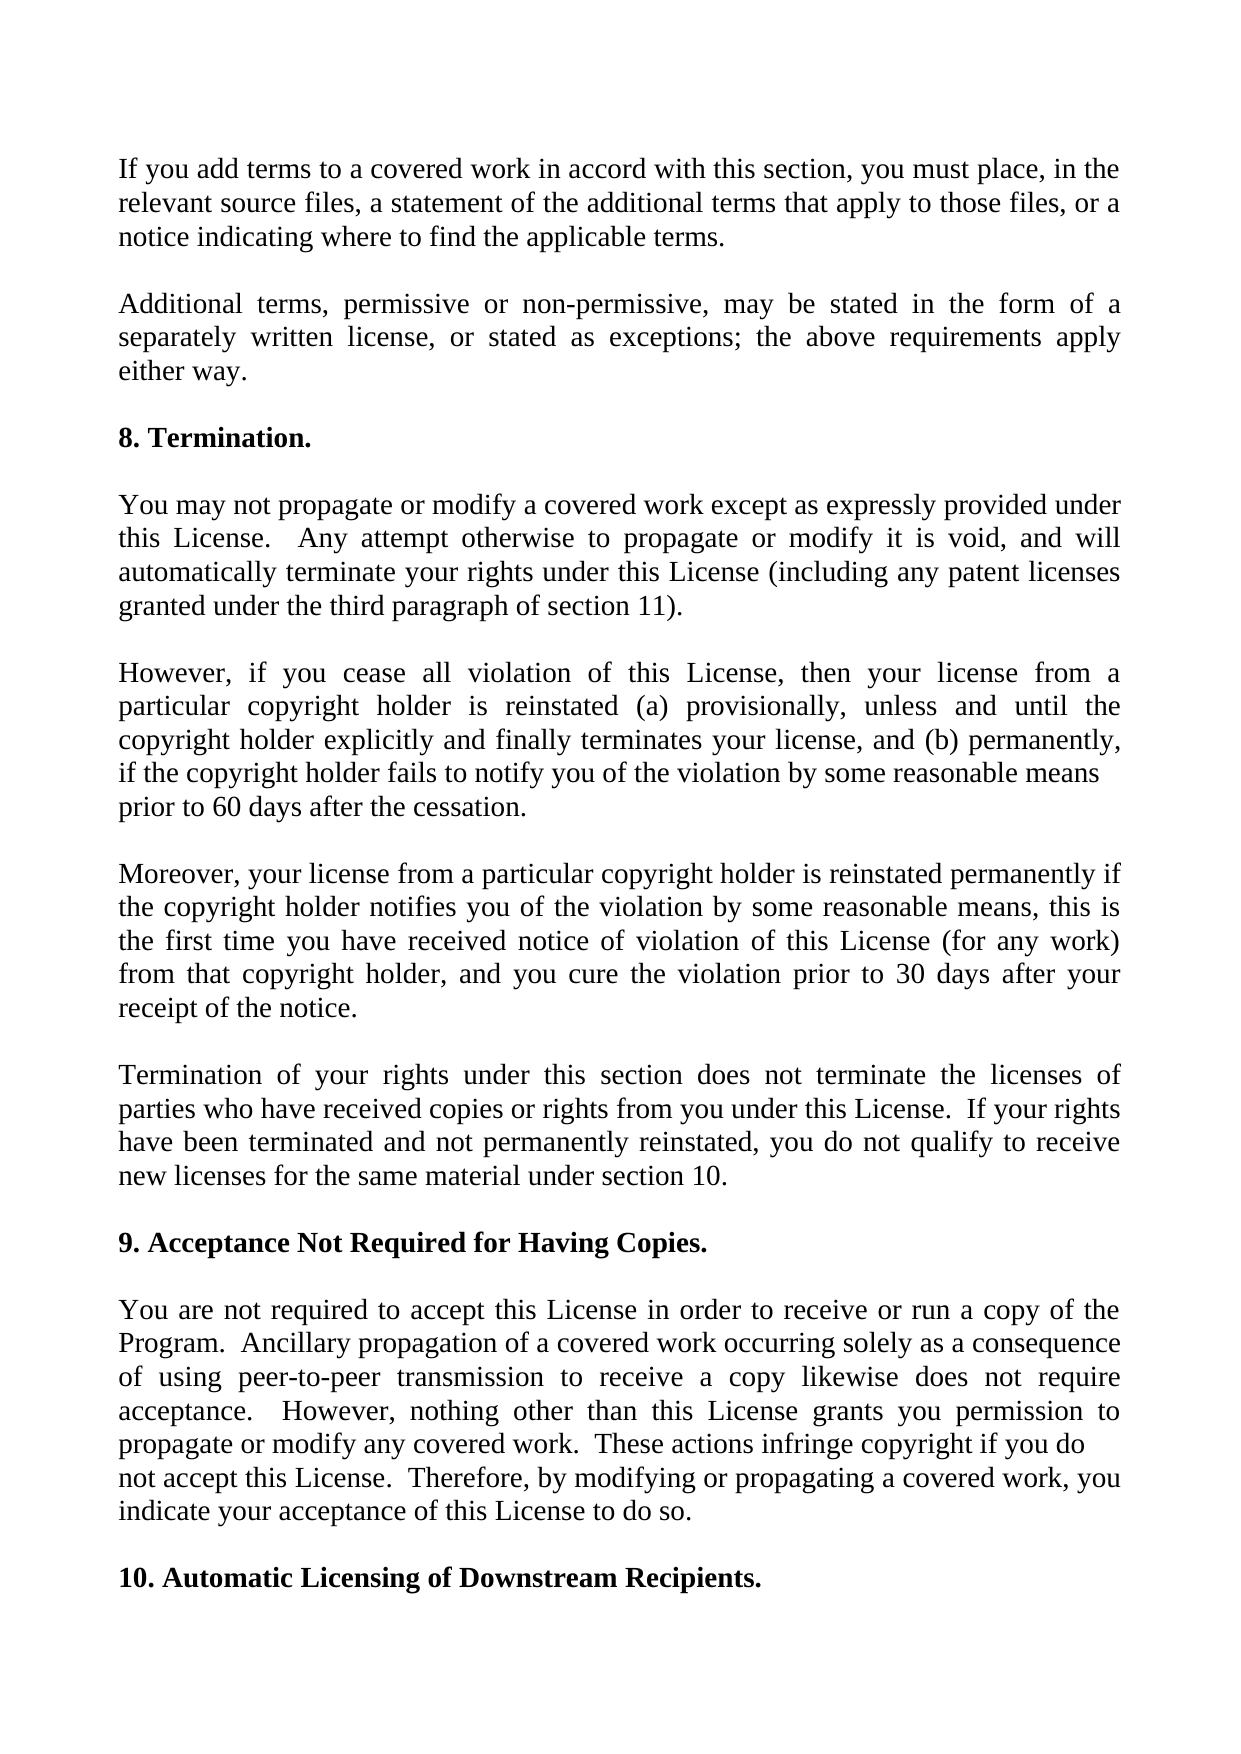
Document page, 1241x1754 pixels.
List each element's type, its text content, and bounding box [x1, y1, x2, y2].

text Termination of your rights under this section does not terminate the licenses of parties who have received copies or rights from you under this License. If your rights have been terminated and not permanently reinstated, you do not qualify to receive new licenses for the same material under section 10. [118, 1057, 1122, 1191]
text 9. Acceptance Not Required for Having Copies. [118, 1225, 1122, 1258]
text 10. Automatic Licensing of Downstream Recipients. [118, 1560, 1122, 1594]
text prior to 60 days after the cessation. [118, 789, 1122, 822]
text You may not propagate or modify a covered work except as expressly provided under this License. Any attempt otherwise to propagate or modify it is void, and will automatically terminate your rights under this License (including any patent licenses granted under the third paragraph of section 11). [118, 487, 1122, 621]
text If you add terms to a covered work in accord with this section, you must place, in the relevant source files, a statement of the additional terms that apply to those files, or a notice indicating where to find the applicable terms. [118, 152, 1122, 252]
text 8. Termination. [118, 420, 1122, 453]
text However, if you cease all violation of this License, then your license from a particular copyright holder is reinstated (a) provisionally, unless and until the copyright holder explicitly and finally terminates your license, and (b) permanently, if the copyright holder fails to notify you of the violation by some reasonable means [118, 655, 1122, 789]
text You are not required to accept this License in order to receive or run a copy of the Program. Ancillary propagation of a covered work occurring solely as a consequence of using peer-to-peer transmission to receive a copy likewise does not require acceptance. However, nothing other than this License grants you permission to propagate or modify any covered work. These actions infringe copyright if you do [118, 1292, 1122, 1460]
text Additional terms, permissive or non-permissive, may be stated in the form of a separately written license, or stated as exceptions; the above requirements apply either way. [118, 286, 1122, 386]
text not accept this License. Therefore, by modifying or propagating a covered work, you indicate your acceptance of this License to do so. [118, 1460, 1122, 1527]
text Moreover, your license from a particular copyright holder is reinstated permanently if the copyright holder notifies you of the violation by some reasonable means, this is the first time you have received notice of violation of this License (for any work) from that copyright holder, and you cure the violation prior to 30 days after your receipt of the notice. [118, 856, 1122, 1024]
